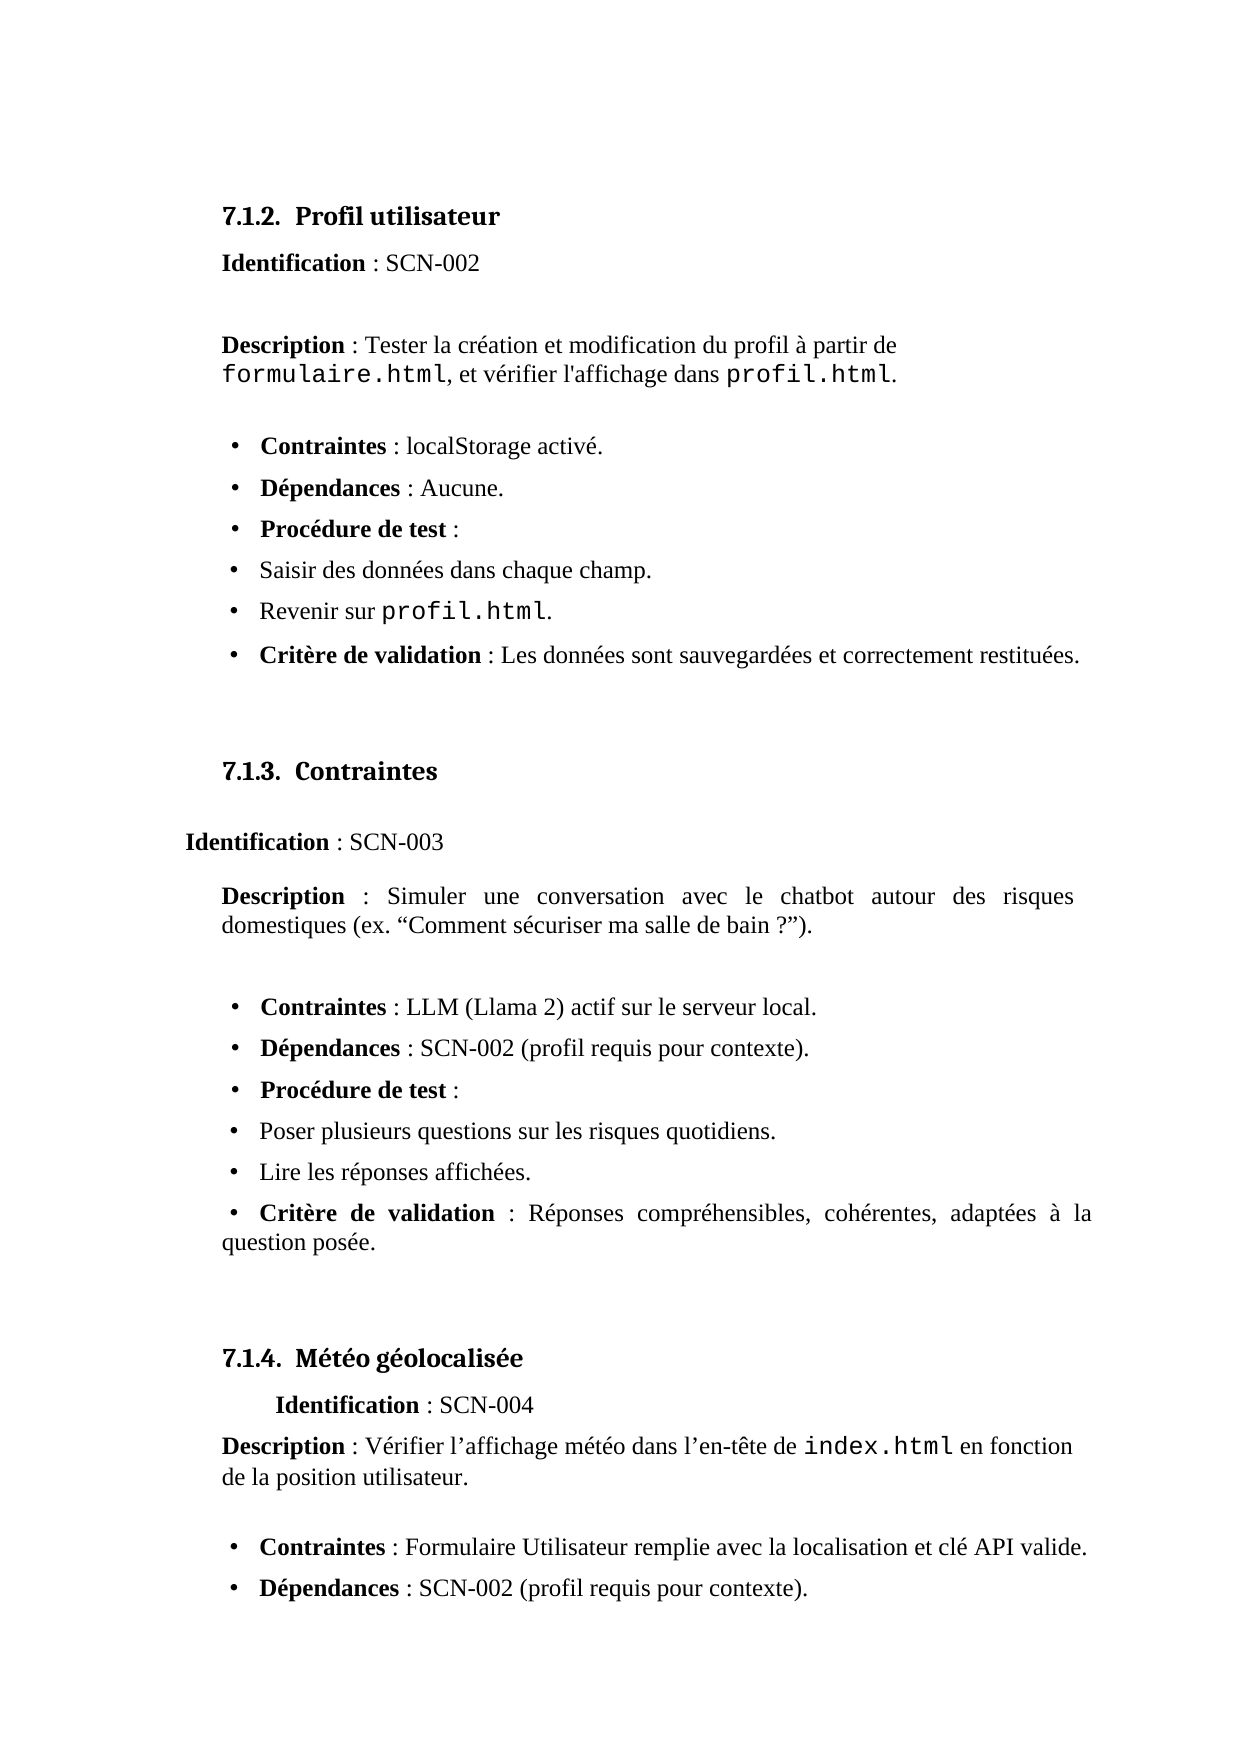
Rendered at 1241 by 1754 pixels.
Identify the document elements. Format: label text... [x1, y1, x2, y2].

list Procédure de test : [193, 1075, 1092, 1103]
list Contraintes : LLM (Llama 2) actif sur le serveur local. [193, 992, 1092, 1021]
subtitle Profil utilisateur [223, 201, 1092, 233]
list Contraintes : Formulaire Utilisateur remplie avec la localisation et clé API valide. [192, 1532, 1092, 1561]
list Procédure de test : [193, 514, 1092, 543]
list Dépendances : Aucune. [193, 473, 1092, 501]
list Critère de validation : Réponses compréhensibles, cohérentes, adaptées à la question posée. [192, 1198, 1092, 1256]
list Saisir des données dans chaque champ. [192, 555, 1092, 584]
list Contraintes : localStorage activé. [193, 431, 1092, 460]
list Critère de validation : Les données sont sauvegardées et correctement restituées. [192, 640, 1092, 668]
list Dépendances : SCN-002 (profil requis pour contexte). [192, 1573, 1092, 1602]
subtitle Météo géolocalisée [223, 1343, 1092, 1374]
text Identification : SCN-002 [148, 248, 1092, 277]
text Description : Simuler une conversation avec le chatbot autour des risques domestiques (ex. “Comment sécuriser ma salle de bain ?”). [148, 881, 1092, 938]
list Revenir sur profil.html. [192, 596, 1092, 627]
list Dépendances : SCN-002 (profil requis pour contexte). [193, 1033, 1092, 1062]
subtitle Contraintes [223, 756, 1092, 787]
text Identification : SCN-004 [238, 1390, 1092, 1418]
list Description : Vérifier l’affichage météo dans l’en-tête de index.html en fonction de la position utilisateur. [192, 1431, 1092, 1519]
text Description : Tester la création et modification du profil à partir de formulaire.html, et vérifier l'affichage dans profil.html. [148, 331, 1092, 419]
list Lire les réponses affichées. [192, 1157, 1092, 1186]
list Poser plusieurs questions sur les risques quotidiens. [192, 1116, 1092, 1145]
text Identification : SCN-003 [148, 827, 1092, 856]
